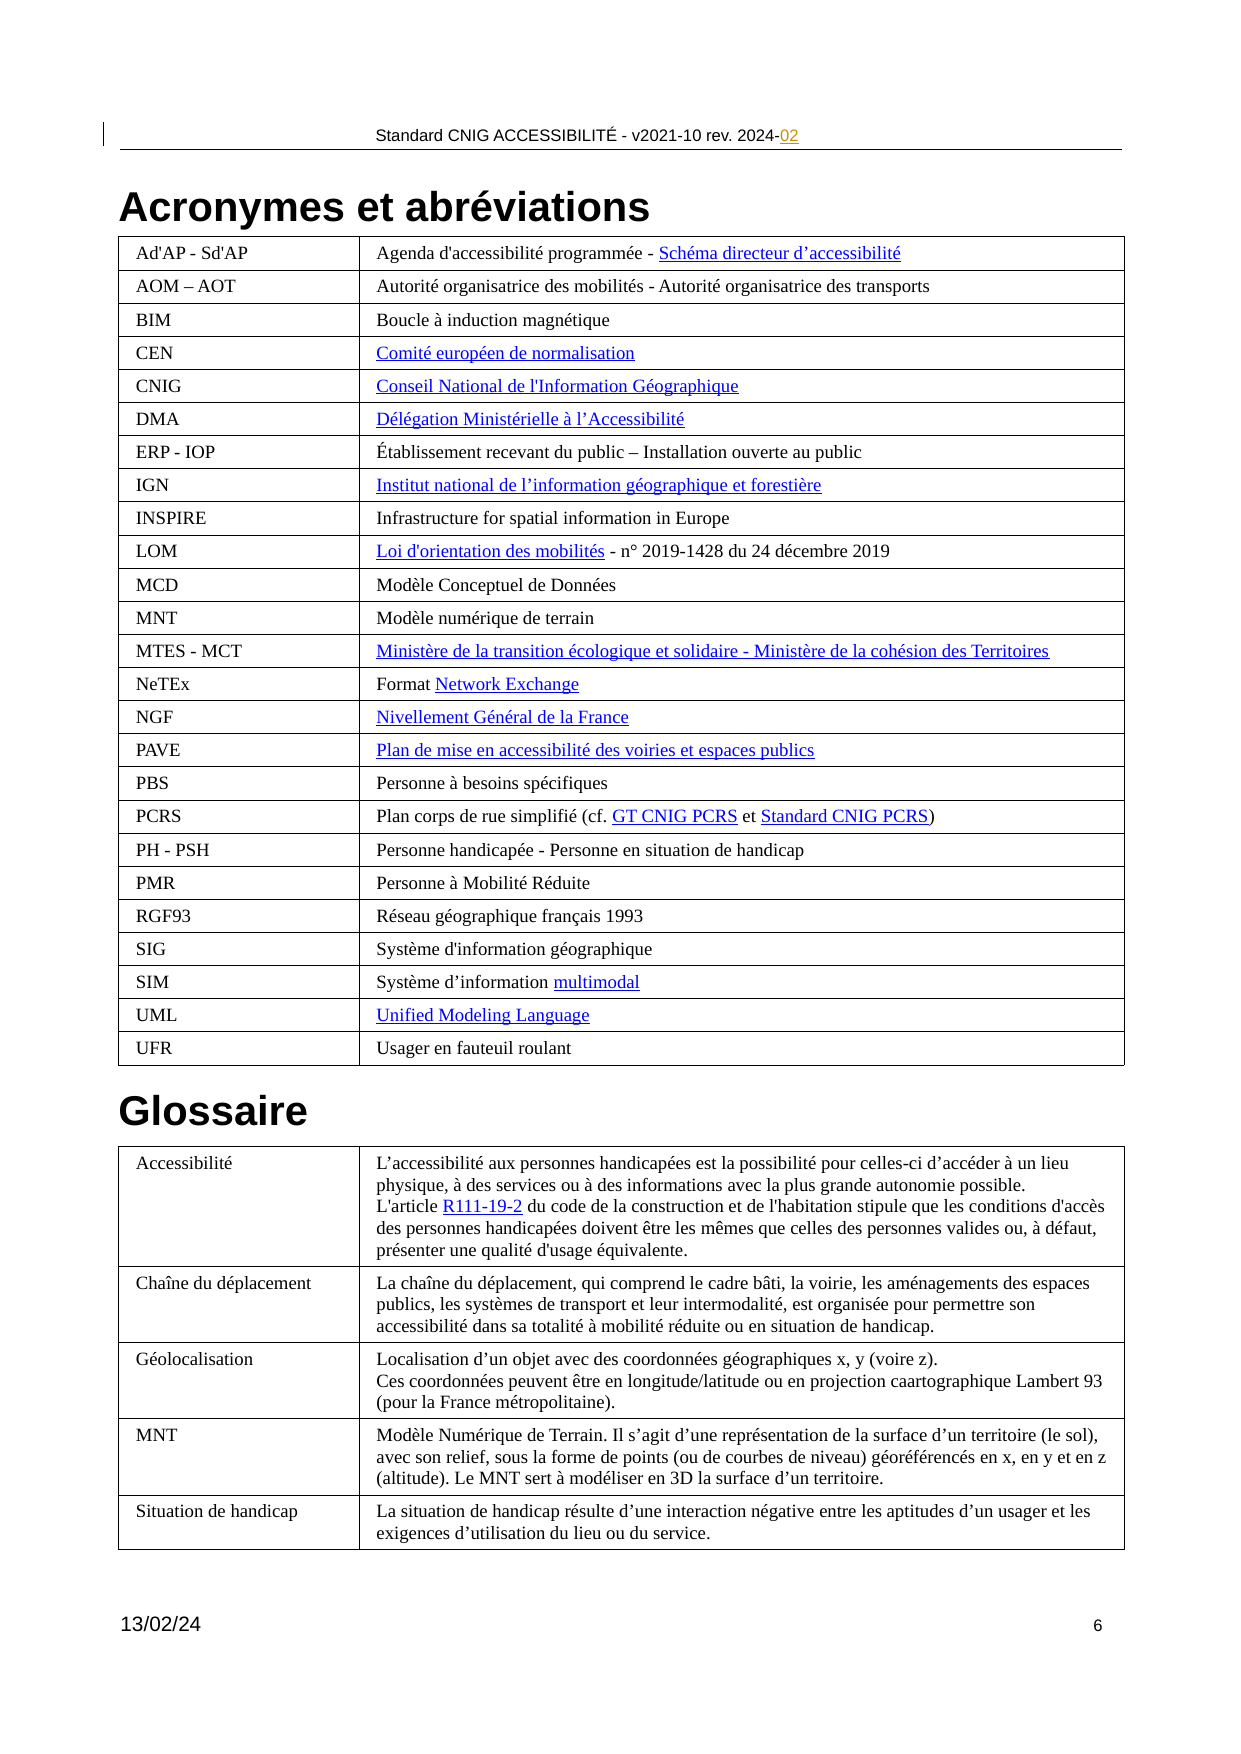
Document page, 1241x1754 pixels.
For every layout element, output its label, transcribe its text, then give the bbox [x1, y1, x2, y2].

table_cell Personne handicapée - Personne en situation de handicap [360, 834, 1124, 866]
table_cell MNT [119, 602, 359, 634]
table_cell BIM [119, 304, 359, 336]
table_header Ad'AP - Sd'AP [119, 237, 359, 269]
table_cell Conseil National de l'Information Géographique [360, 370, 1124, 402]
table_cell SIM [119, 966, 359, 998]
table_cell PBS [119, 767, 359, 799]
table_cell Système d'information géographique [360, 933, 1124, 965]
table_cell DMA [119, 403, 359, 435]
table_cell Plan corps de rue simplifié (cf. GT CNIG PCRS et Standard CNIG PCRS) [360, 801, 1124, 833]
table_cell Infrastructure for spatial information in Europe [360, 502, 1124, 534]
table_cell Format Network Exchange [360, 668, 1124, 700]
table_cell Autorité organisatrice des mobilités - Autorité organisatrice des transports [360, 271, 1124, 303]
text Acronymes et abréviations [118, 183, 1122, 231]
table_cell Unified Modeling Language [360, 999, 1124, 1031]
table_cell SIG [119, 933, 359, 965]
table_cell Modèle Numérique de Terrain. Il s’agit d’une représentation de la surface d’un territoire (le sol), avec son relief, sous la forme de points (ou de courbes de niveau) géoréférencés en x, en y et en z (altitude). Le MNT sert à modéliser en 3D la surface d’un territoire. [360, 1419, 1124, 1494]
table_cell Délégation Ministérielle à l’Accessibilité [360, 403, 1124, 435]
table_cell MTES - MCT [119, 635, 359, 667]
table_cell INSPIRE [119, 502, 359, 534]
table_cell Nivellement Général de la France [360, 701, 1124, 733]
table_cell Modèle Conceptuel de Données [360, 569, 1124, 601]
table_cell MCD [119, 569, 359, 601]
table_cell Personne à besoins spécifiques [360, 767, 1124, 799]
table_cell AOM – AOT [119, 271, 359, 303]
table_cell CNIG [119, 370, 359, 402]
table_cell Personne à Mobilité Réduite [360, 867, 1124, 899]
table_cell UML [119, 999, 359, 1031]
table_cell Réseau géographique français 1993 [360, 900, 1124, 932]
table_cell La situation de handicap résulte d’une interaction négative entre les aptitudes d’un usager et les exigences d’utilisation du lieu ou du service. [360, 1496, 1124, 1549]
table_cell Chaîne du déplacement [119, 1267, 359, 1342]
table_cell PH - PSH [119, 834, 359, 866]
table_cell Plan de mise en accessibilité des voiries et espaces publics [360, 734, 1124, 766]
table_cell Établissement recevant du public – Installation ouverte au public [360, 436, 1124, 468]
table_cell ERP - IOP [119, 436, 359, 468]
table_cell NeTEx [119, 668, 359, 700]
table_cell IGN [119, 469, 359, 501]
table_cell CEN [119, 337, 359, 369]
table_cell Modèle numérique de terrain [360, 602, 1124, 634]
table_cell RGF93 [119, 900, 359, 932]
table_cell UFR [119, 1032, 359, 1064]
table_cell PAVE [119, 734, 359, 766]
table_cell PMR [119, 867, 359, 899]
table_cell Institut national de l’information géographique et forestière [360, 469, 1124, 501]
table_cell Ministère de la transition écologique et solidaire - Ministère de la cohésion des Territoires [360, 635, 1124, 667]
table_cell Géolocalisation [119, 1343, 359, 1418]
table_cell MNT [119, 1419, 359, 1494]
table_cell Comité européen de normalisation [360, 337, 1124, 369]
table_cell Situation de handicap [119, 1496, 359, 1549]
table_cell La chaîne du déplacement, qui comprend le cadre bâti, la voirie, les aménagements des espaces publics, les systèmes de transport et leur intermodalité, est organisée pour permettre son accessibilité dans sa totalité à mobilité réduite ou en situation de handicap. [360, 1267, 1124, 1342]
table_cell Localisation d’un objet avec des coordonnées géographiques x, y (voire z). Ces coordonnées peuvent être en longitude/latitude ou en projection caartographique Lambert 93 (pour la France métropolitaine). [360, 1343, 1124, 1418]
table_header L’accessibilité aux personnes handicapées est la possibilité pour celles-ci d’accéder à un lieu physique, à des services ou à des informations avec la plus grande autonomie possible. L'article R111-19-2 du code de la construction et de l'habitation stipule que les conditions d'accès des personnes handicapées doivent être les mêmes que celles des personnes valides ou, à défaut, présenter une qualité d'usage équivalente. [360, 1147, 1124, 1266]
table_cell LOM [119, 536, 359, 568]
table_header Accessibilité [119, 1147, 359, 1266]
table_cell Usager en fauteuil roulant [360, 1032, 1124, 1064]
table_cell Loi d'orientation des mobilités - n° 2019-1428 du 24 décembre 2019 [360, 536, 1124, 568]
table_header Agenda d'accessibilité programmée - Schéma directeur d’accessibilité [360, 237, 1124, 269]
table_cell PCRS [119, 801, 359, 833]
table_cell Boucle à induction magnétique [360, 304, 1124, 336]
table_cell NGF [119, 701, 359, 733]
table_cell Système d’information multimodal [360, 966, 1124, 998]
text Glossaire [118, 1087, 1122, 1135]
